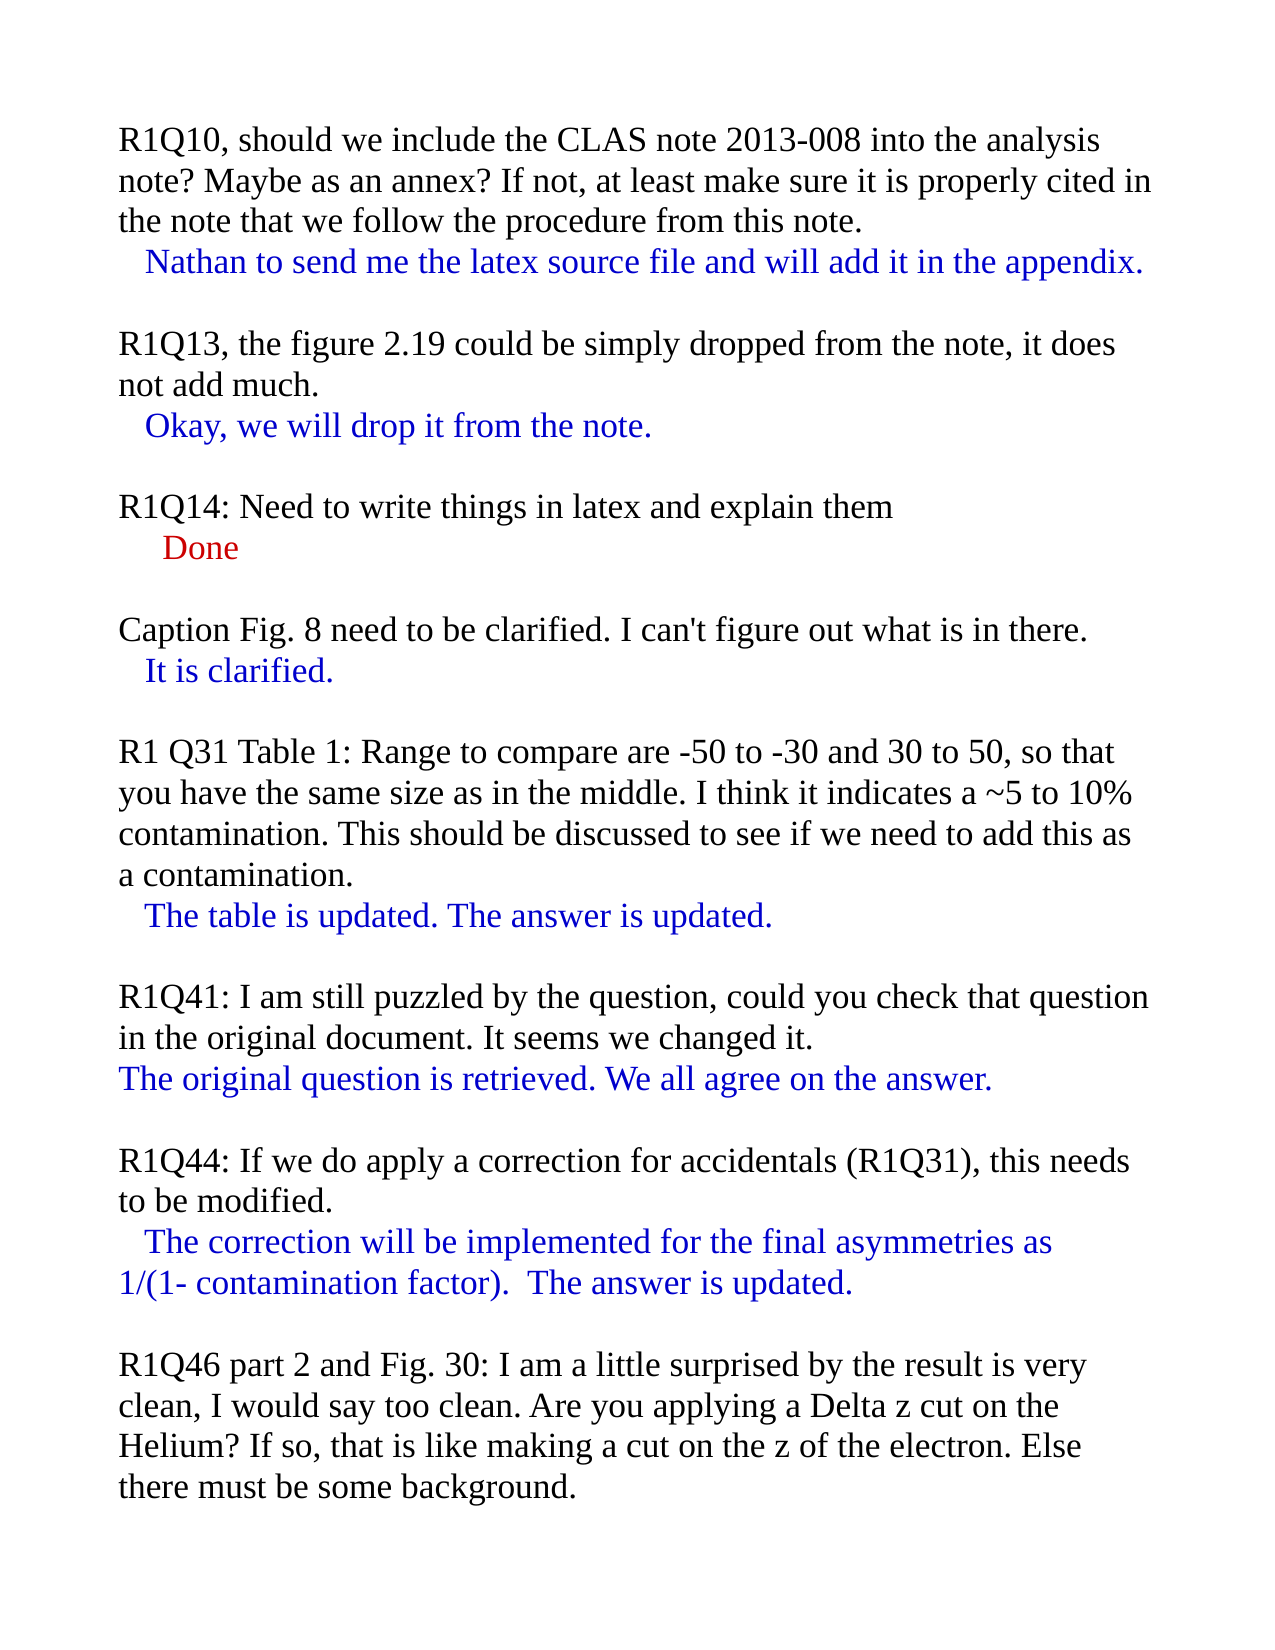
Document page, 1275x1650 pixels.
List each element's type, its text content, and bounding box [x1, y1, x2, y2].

text R1Q14: Need to write things in latex and explain them [118, 445, 1157, 526]
text 1/(1- contamination factor). The answer is updated. [118, 1261, 1157, 1302]
text The table is updated. The answer is updated. [118, 894, 1157, 976]
text R1Q10, should we include the CLAS note 2013-008 into the analysis note? Maybe as an annex? If not, at least make sure it is properly cited in the note that we follow the procedure from this note. [118, 118, 1157, 241]
text It is clarified. [118, 649, 1157, 731]
text R1 Q31 Table 1: Range to compare are -50 to -30 and 30 to 50, so that you have the same size as in the middle. I think it indicates a ~5 to 10% contamination. This should be discussed to see if we need to add this as a contamination. [118, 731, 1157, 894]
text Nathan to send me the latex source file and will add it in the appendix. [118, 241, 1157, 281]
text R1Q46 part 2 and Fig. 30: I am a little surprised by the result is very clean, I would say too clean. Are you applying a Delta z cut on the Helium? If so, that is like making a cut on the z of the electron. Else there must be some background. [118, 1302, 1157, 1506]
text Done [118, 526, 1157, 567]
text Okay, we will drop it from the note. [118, 404, 1157, 445]
text Caption Fig. 8 need to be clarified. I can't figure out what is in there. [118, 567, 1157, 649]
text R1Q41: I am still puzzled by the question, could you check that question in the original document. It seems we changed it. [118, 976, 1157, 1057]
text R1Q44: If we do apply a correction for accidentals (R1Q31), this needs to be modified. [118, 1139, 1157, 1221]
text R1Q13, the figure 2.19 could be simply dropped from the note, it does not add much. [118, 281, 1157, 404]
text The original question is retrieved. We all agree on the answer. [118, 1057, 1157, 1139]
text The correction will be implemented for the final asymmetries as [118, 1221, 1157, 1261]
